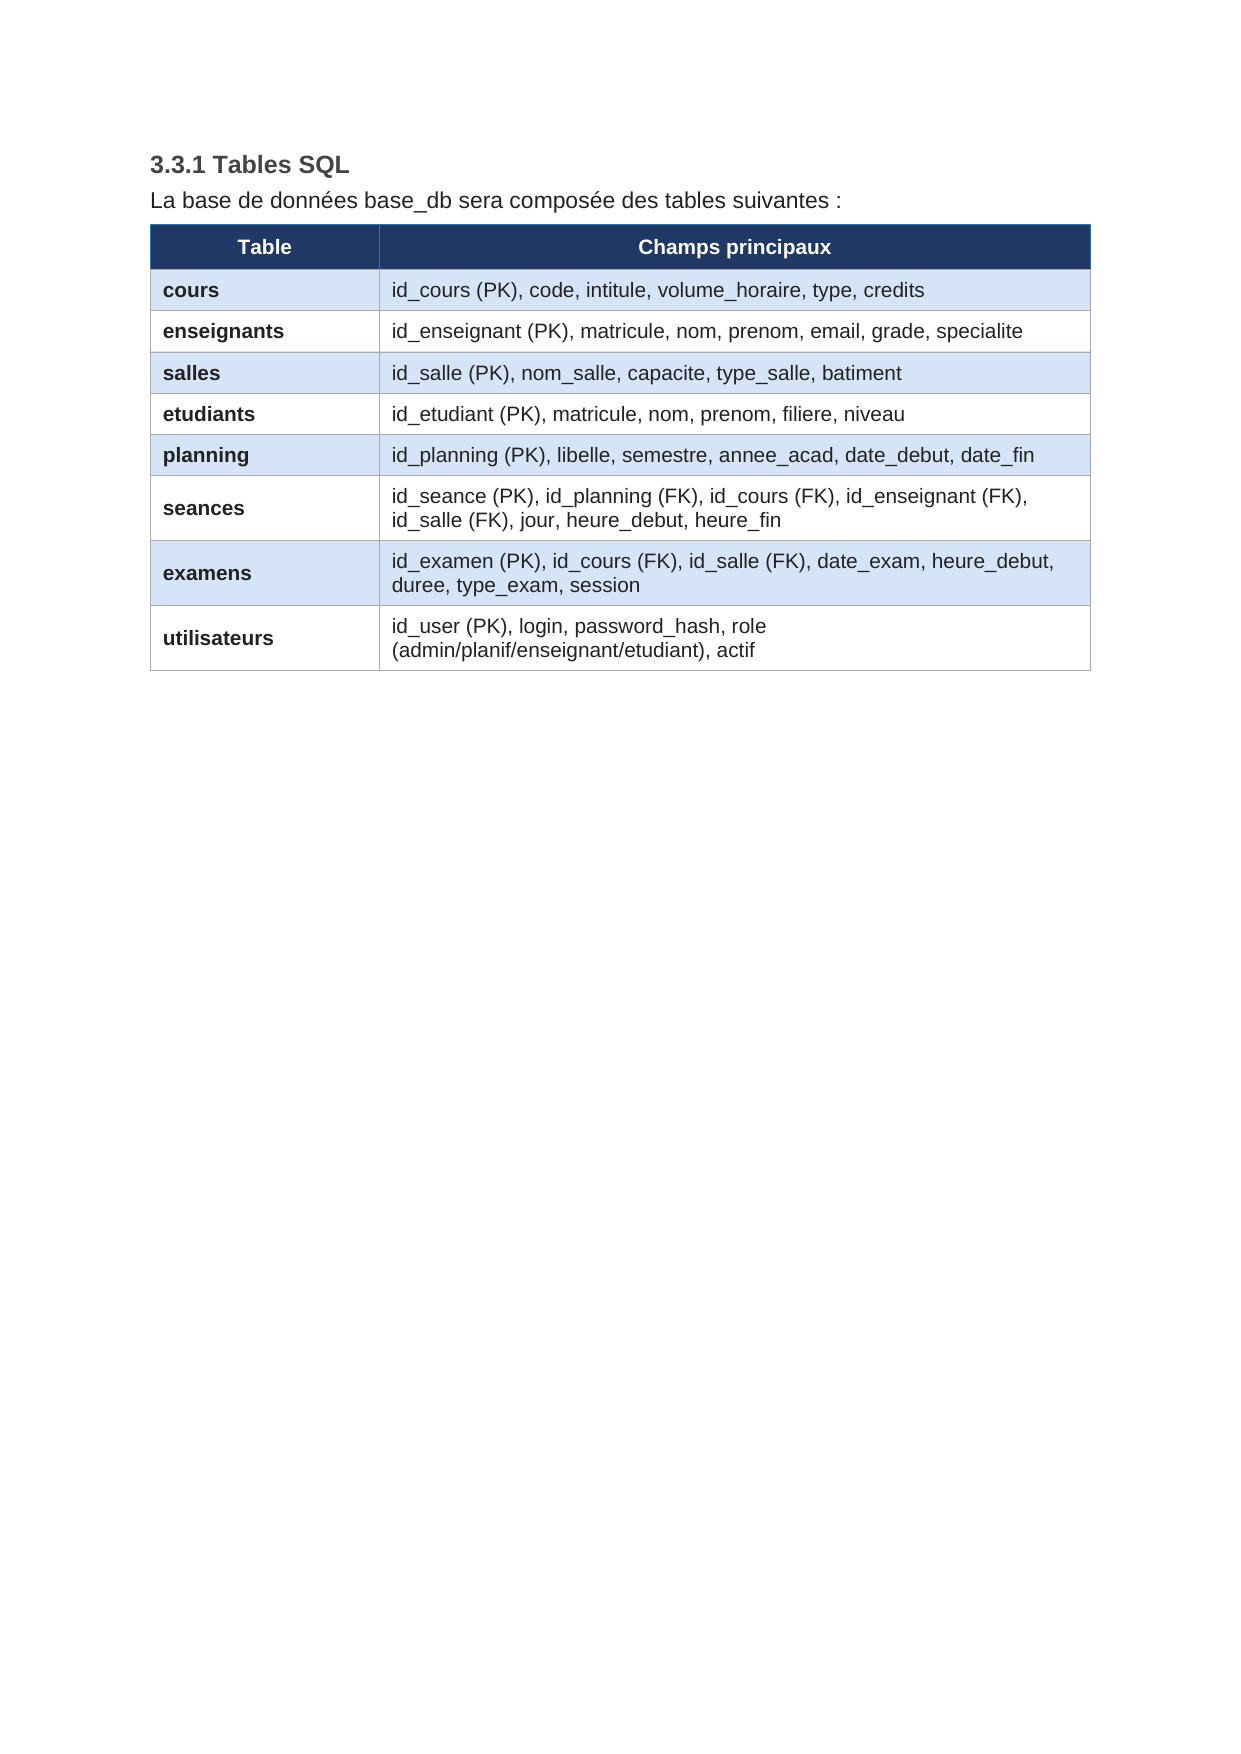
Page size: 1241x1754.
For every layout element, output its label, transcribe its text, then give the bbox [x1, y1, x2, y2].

table_cell id_etudiant (PK), matricule, nom, prenom, filiere, niveau [380, 394, 1090, 434]
table_cell enseignants [151, 311, 379, 351]
table_cell planning [151, 435, 379, 475]
table_cell id_planning (PK), libelle, semestre, annee_acad, date_debut, date_fin [380, 435, 1090, 475]
table_cell utilisateurs [151, 606, 379, 670]
table_cell cours [151, 270, 379, 310]
table_cell id_seance (PK), id_planning (FK), id_cours (FK), id_enseignant (FK), id_salle (FK), jour, heure_debut, heure_fin [380, 476, 1090, 540]
table_cell id_user (PK), login, password_hash, role (admin/planif/enseignant/etudiant), actif [380, 606, 1090, 670]
table_cell id_enseignant (PK), matricule, nom, prenom, email, grade, specialite [380, 311, 1090, 351]
table_cell salles [151, 353, 379, 393]
table_cell id_cours (PK), code, intitule, volume_horaire, type, credits [380, 270, 1090, 310]
table_cell examens [151, 541, 379, 605]
text La base de données base_db sera composée des tables suivantes : [150, 187, 1090, 213]
table_header Table [151, 225, 379, 269]
table_cell seances [151, 476, 379, 540]
table_cell id_salle (PK), nom_salle, capacite, type_salle, batiment [380, 353, 1090, 393]
table_header Champs principaux [380, 225, 1090, 269]
subtitle 3.3.1 Tables SQL [150, 150, 1090, 179]
table_cell etudiants [151, 394, 379, 434]
table_cell id_examen (PK), id_cours (FK), id_salle (FK), date_exam, heure_debut, duree, type_exam, session [380, 541, 1090, 605]
